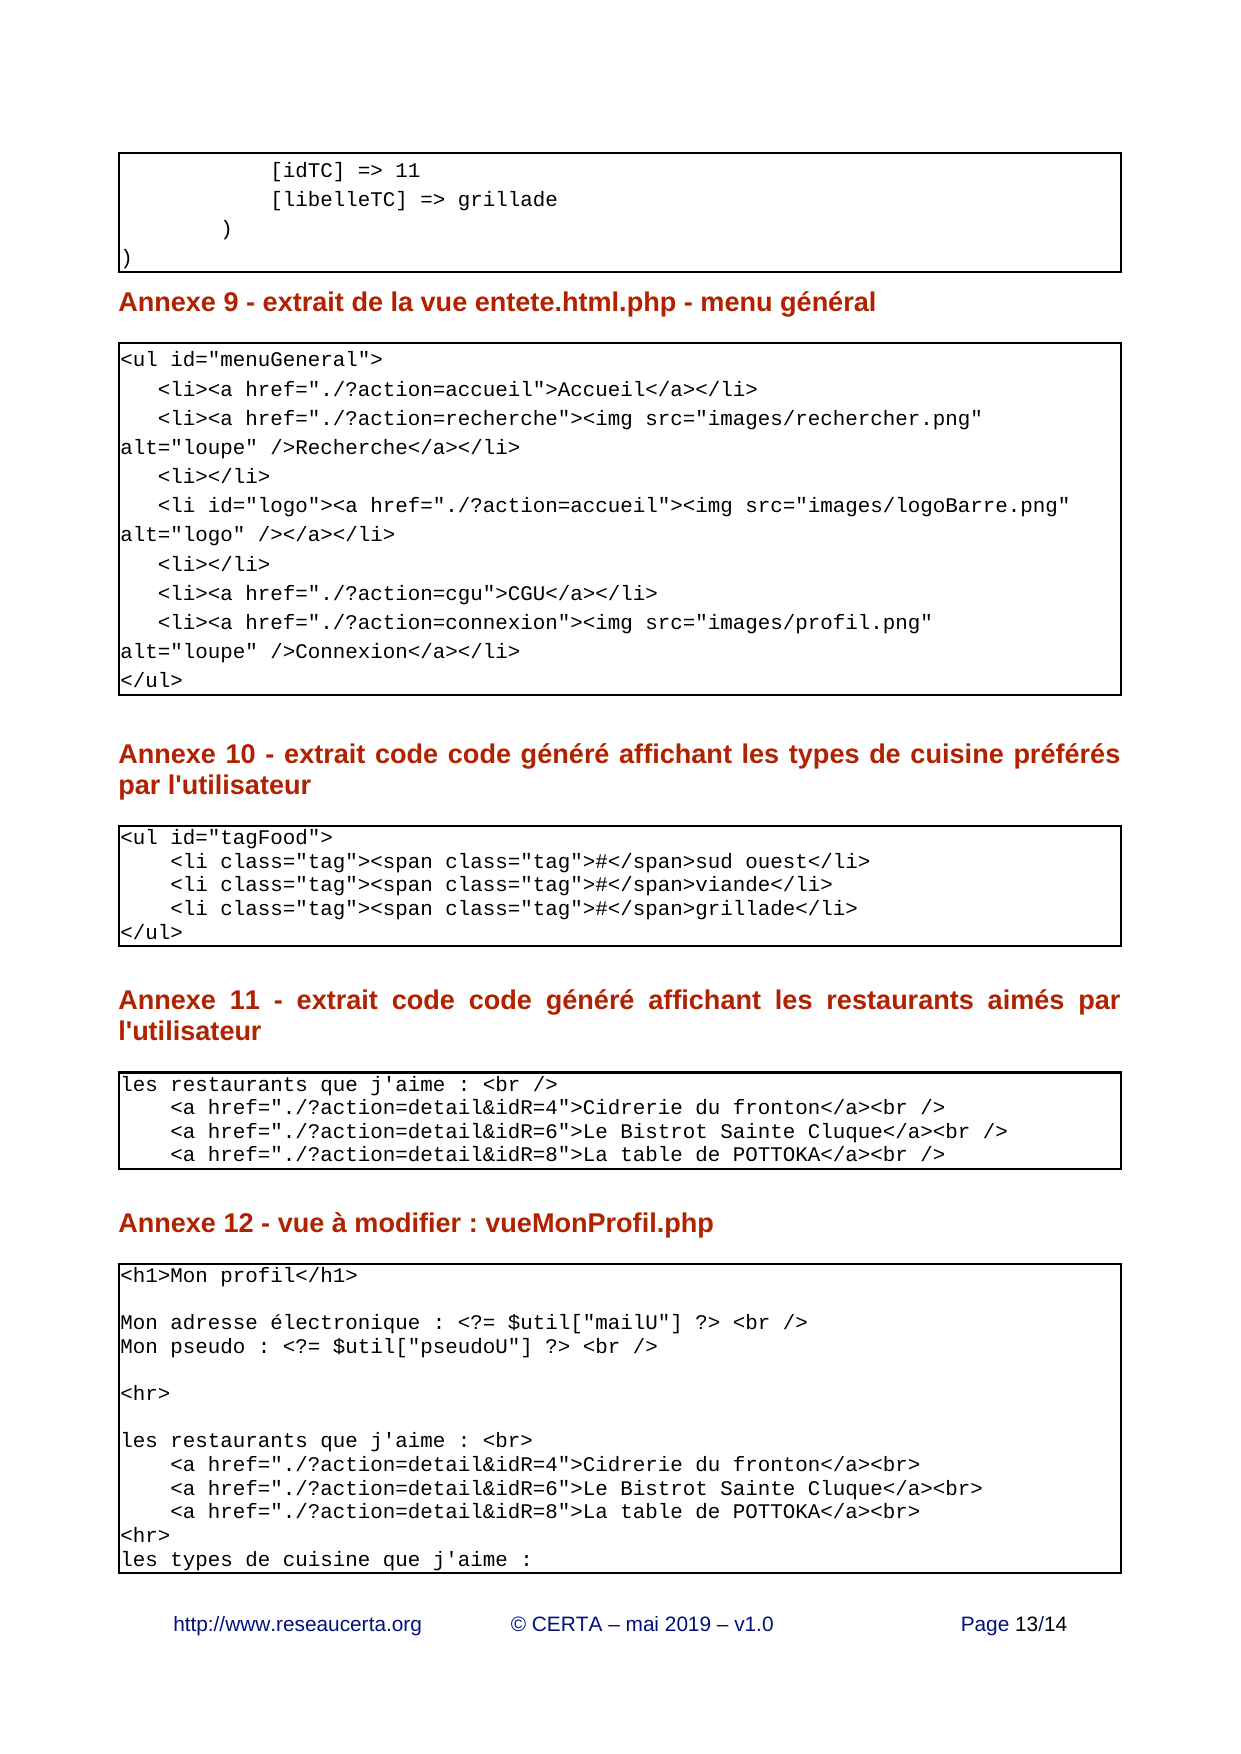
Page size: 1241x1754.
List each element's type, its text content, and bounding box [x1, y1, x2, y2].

text </ul> [120, 920, 1120, 945]
text <a href="./?action=detail&idR=6">Le Bistrot Sainte Cluque</a><br /> [120, 1119, 1120, 1142]
text <li id="logo"><a href="./?action=accueil"><img src="images/logoBarre.png" alt="logo" /></a></li> [120, 488, 1120, 546]
text <hr> [120, 1523, 1120, 1547]
text <li></li> [120, 546, 1120, 575]
text ) [120, 240, 1120, 271]
text <a href="./?action=detail&idR=4">Cidrerie du fronton</a><br /> [120, 1095, 1120, 1119]
text Mon pseudo : <?= $util["pseudoU"] ?> <br /> [120, 1334, 1120, 1359]
text les restaurants que j'aime : <br> [120, 1428, 1120, 1452]
text <ul id="tagFood"> [120, 827, 1120, 849]
text les restaurants que j'aime : <br /> [120, 1074, 1120, 1095]
text <li><a href="./?action=connexion"><img src="images/profil.png" alt="loupe" />Connexion</a></li> [120, 604, 1120, 663]
text [libelleTC] => grillade [120, 181, 1120, 211]
text <h1>Mon profil</h1> [120, 1265, 1120, 1289]
text ) [120, 211, 1120, 240]
text Mon adresse électronique : <?= $util["mailU"] ?> <br /> [120, 1310, 1120, 1334]
text </ul> [120, 663, 1120, 694]
text <a href="./?action=detail&idR=8">La table de POTTOKA</a><br> [120, 1499, 1120, 1523]
text les types de cuisine que j'aime : [120, 1547, 1120, 1572]
text <li class="tag"><span class="tag">#</span>grillade</li> [120, 896, 1120, 920]
text <a href="./?action=detail&idR=4">Cidrerie du fronton</a><br> [120, 1452, 1120, 1476]
text <li class="tag"><span class="tag">#</span>viande</li> [120, 872, 1120, 896]
text <li class="tag"><span class="tag">#</span>sud ouest</li> [120, 849, 1120, 872]
text Annexe 9 - extrait de la vue entete.html.php - menu général [118, 286, 1122, 317]
text <a href="./?action=detail&idR=8">La table de POTTOKA</a><br /> [120, 1142, 1120, 1168]
text <hr> [120, 1381, 1120, 1407]
text Annexe 10 - extrait code code généré affichant les types de cuisine préférés par l'utilisateur [118, 738, 1122, 800]
text [idTC] => 11 [120, 154, 1120, 181]
text <a href="./?action=detail&idR=6">Le Bistrot Sainte Cluque</a><br> [120, 1476, 1120, 1499]
text <li></li> [120, 458, 1120, 488]
text Annexe 12 - vue à modifier : vueMonProfil.php [118, 1207, 1122, 1238]
text Annexe 11 - extrait code code généré affichant les restaurants aimés par l'utilisateur [118, 984, 1122, 1046]
text <li><a href="./?action=recherche"><img src="images/rechercher.png" alt="loupe" />Recherche</a></li> [120, 400, 1120, 458]
text <li><a href="./?action=accueil">Accueil</a></li> [120, 371, 1120, 400]
text <ul id="menuGeneral"> [120, 344, 1120, 371]
text <li><a href="./?action=cgu">CGU</a></li> [120, 575, 1120, 604]
